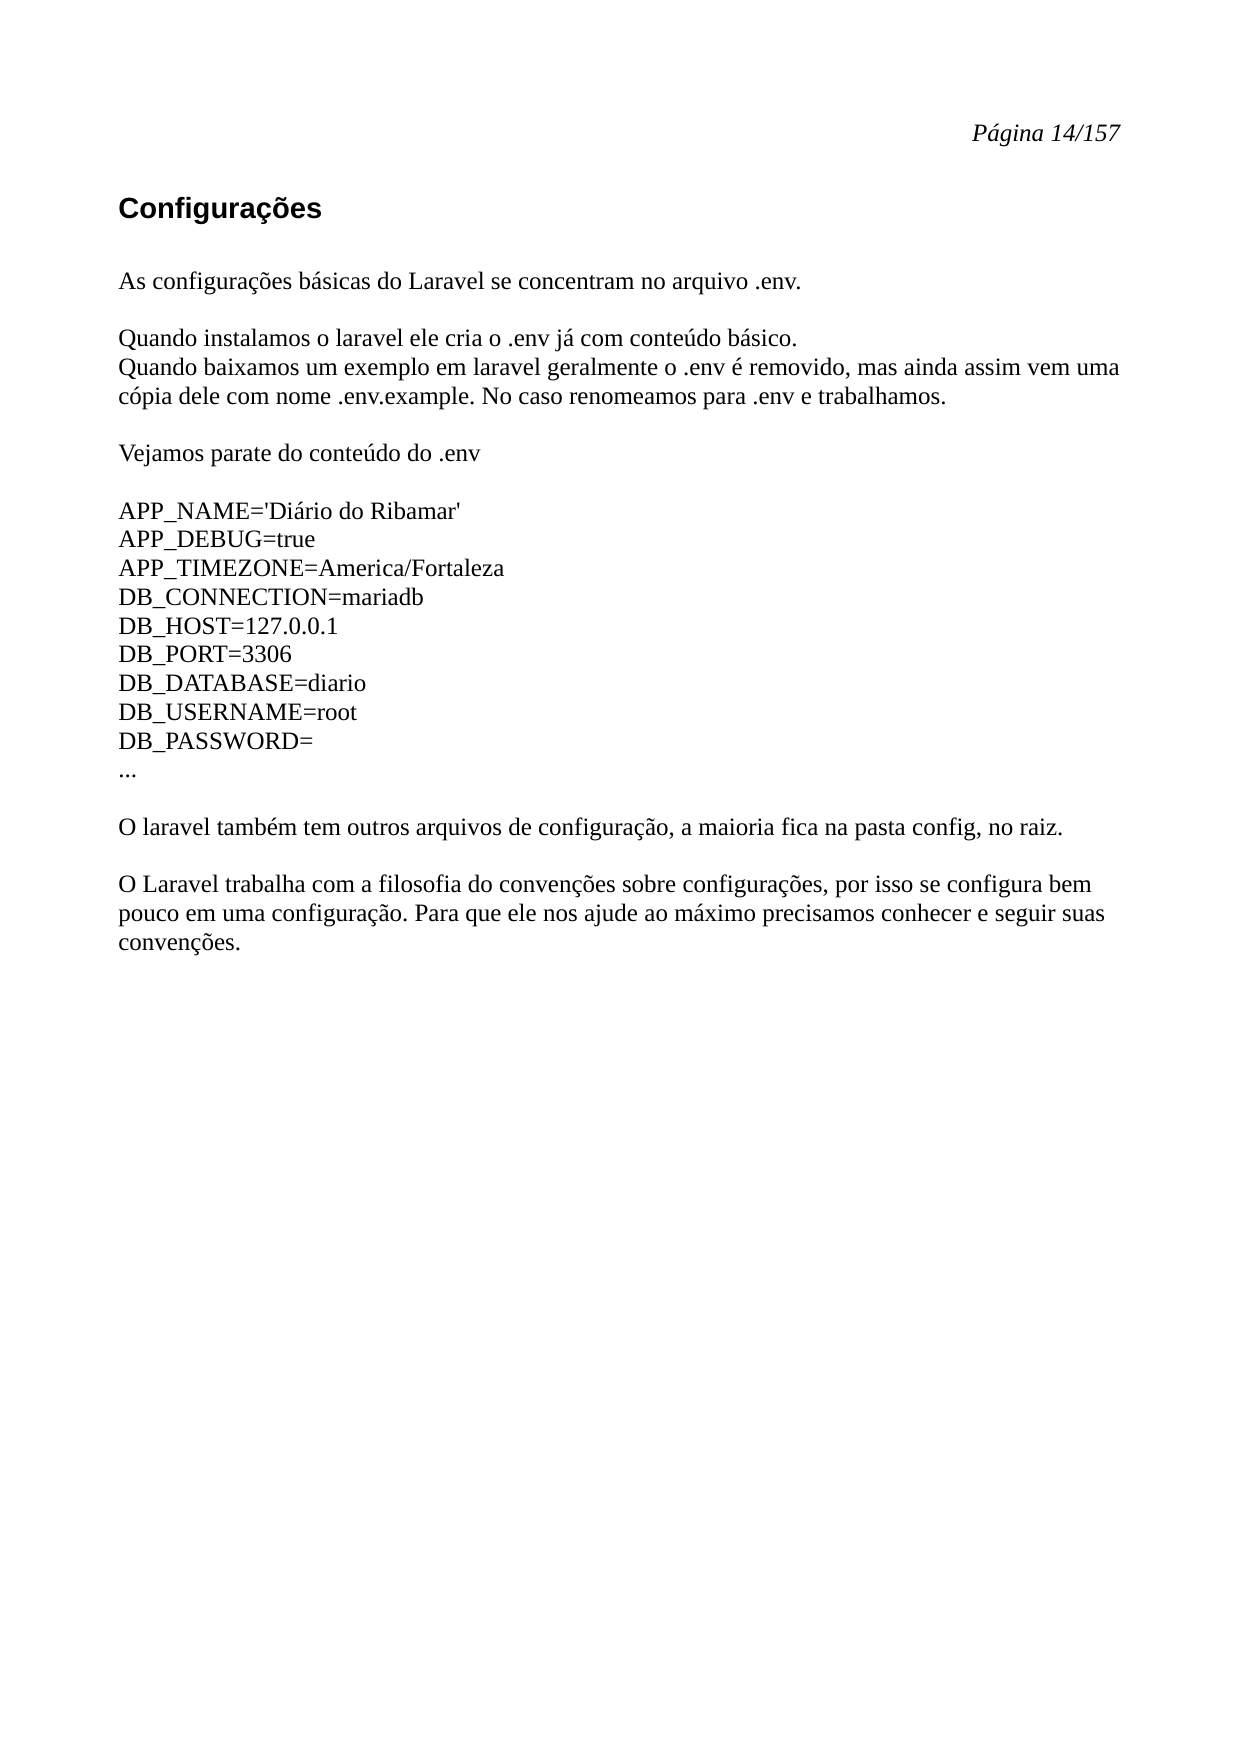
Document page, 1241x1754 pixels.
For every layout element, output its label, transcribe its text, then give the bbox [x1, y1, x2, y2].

text DB_DATABASE=diario [118, 668, 1122, 697]
text DB_PORT=3306 [118, 639, 1122, 668]
subtitle Configurações [118, 191, 1122, 224]
text DB_HOST=127.0.0.1 [118, 611, 1122, 639]
text Quando baixamos um exemplo em laravel geralmente o .env é removido, mas ainda assim vem uma cópia dele com nome .env.example. No caso renomeamos para .env e trabalhamos. [118, 352, 1122, 409]
text APP_TIMEZONE=America/Fortaleza [118, 553, 1122, 582]
text APP_NAME='Diário do Ribamar' [118, 496, 1122, 524]
text O Laravel trabalha com a filosofia do convenções sobre configurações, por isso se configura bem pouco em uma configuração. Para que ele nos ajude ao máximo precisamos conhecer e seguir suas convenções. [118, 869, 1122, 956]
text Quando instalamos o laravel ele cria o .env já com conteúdo básico. [118, 323, 1122, 352]
text As configurações básicas do Laravel se concentram no arquivo .env. [118, 266, 1122, 294]
text APP_DEBUG=true [118, 524, 1122, 553]
text DB_CONNECTION=mariadb [118, 582, 1122, 611]
text ... [118, 754, 1122, 783]
text Vejamos parate do conteúdo do .env [118, 438, 1122, 467]
text O laravel também tem outros arquivos de configuração, a maioria fica na pasta config, no raiz. [118, 812, 1122, 841]
text DB_USERNAME=root [118, 697, 1122, 726]
text DB_PASSWORD= [118, 726, 1122, 754]
